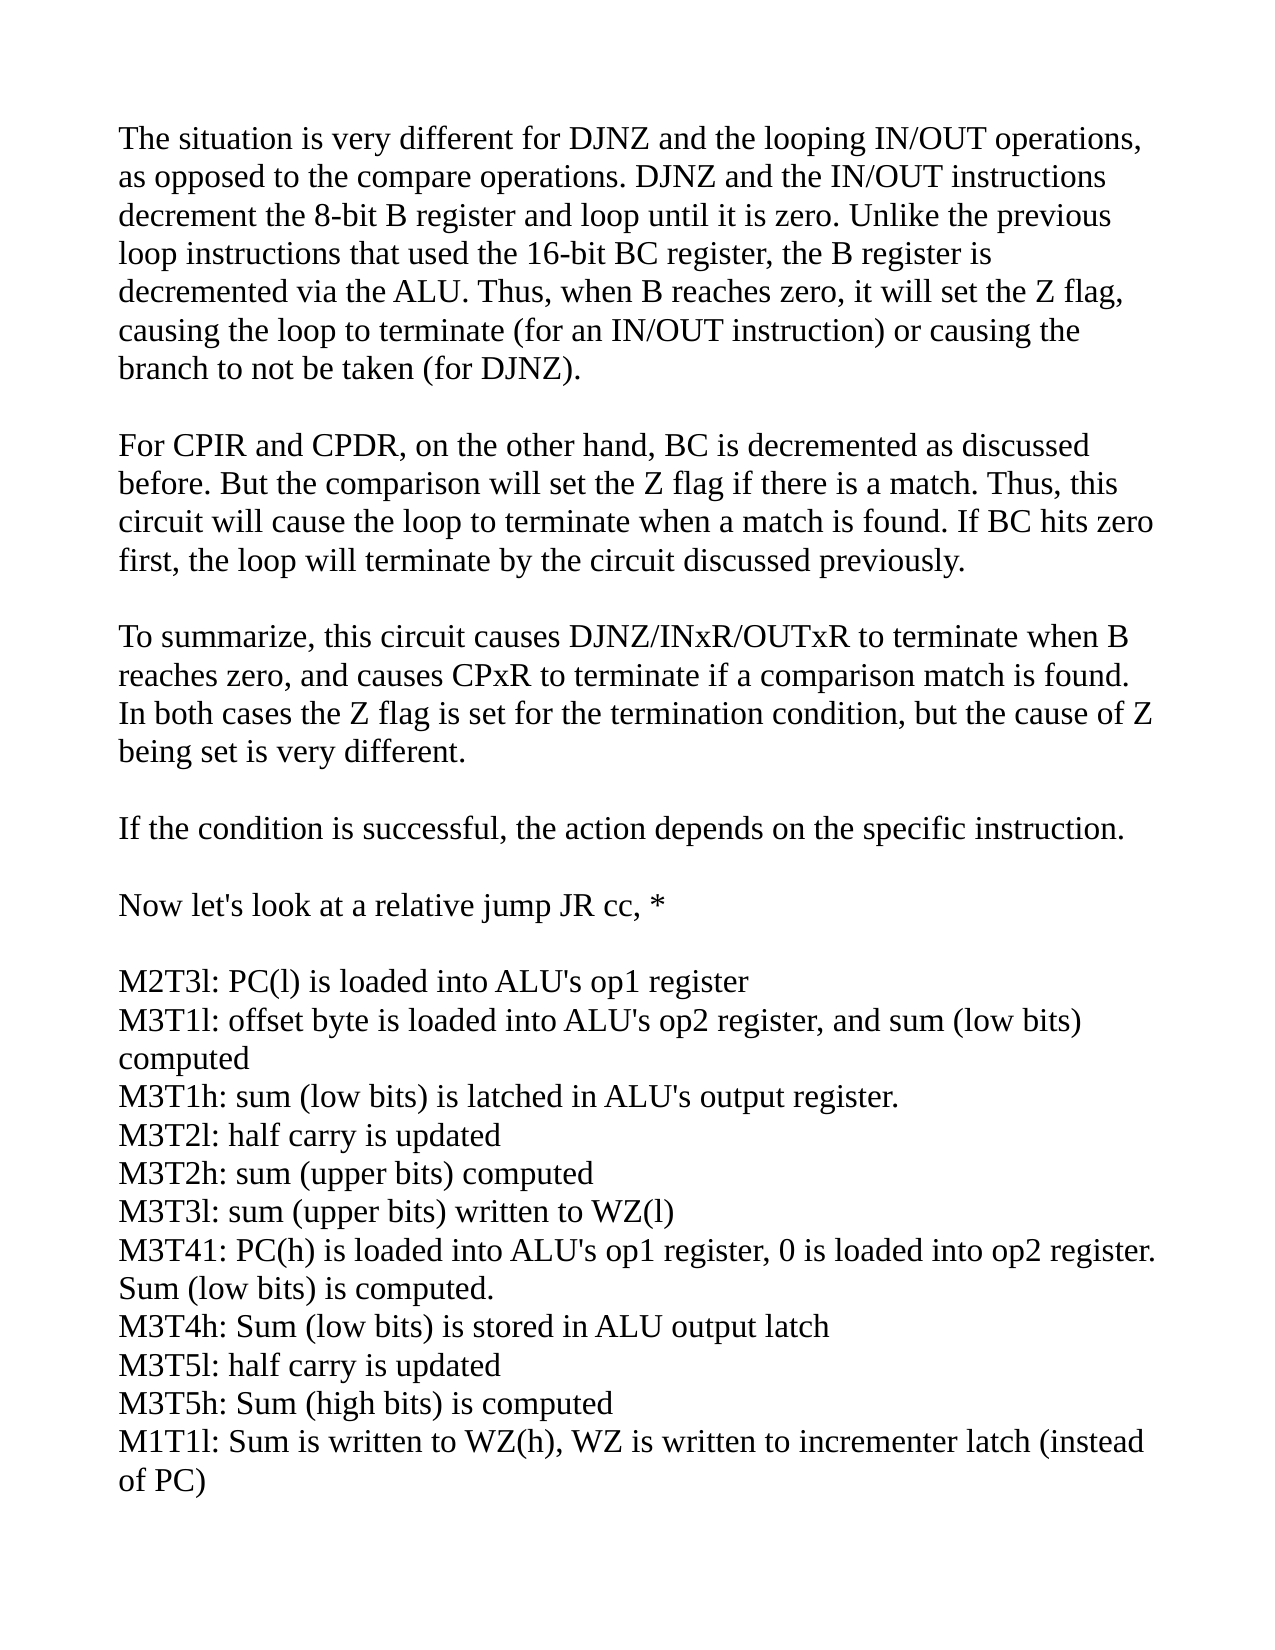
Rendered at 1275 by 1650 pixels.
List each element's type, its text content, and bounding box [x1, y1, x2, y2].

text If the condition is successful, the action depends on the specific instruction. [118, 808, 1157, 846]
text For CPIR and CPDR, on the other hand, BC is decremented as discussed before. But the comparison will set the Z flag if there is a match. Thus, this circuit will cause the loop to terminate when a match is found. If BC hits zero first, the loop will terminate by the circuit discussed previously. [118, 425, 1157, 578]
text Now let's look at a relative jump JR cc, * [118, 885, 1157, 923]
text M3T5h: Sum (high bits) is computed [118, 1383, 1157, 1421]
text M1T1l: Sum is written to WZ(h), WZ is written to incrementer latch (instead of PC) [118, 1421, 1157, 1498]
text M3T3l: sum (upper bits) written to WZ(l) [118, 1191, 1157, 1230]
text The situation is very different for DJNZ and the looping IN/OUT operations, as opposed to the compare operations. DJNZ and the IN/OUT instructions decrement the 8-bit B register and loop until it is zero. Unlike the previous loop instructions that used the 16-bit BC register, the B register is decremented via the ALU. Thus, when B reaches zero, it will set the Z flag, causing the loop to terminate (for an IN/OUT instruction) or causing the branch to not be taken (for DJNZ). [118, 118, 1157, 386]
text M3T2l: half carry is updated [118, 1115, 1157, 1153]
text M3T41: PC(h) is loaded into ALU's op1 register, 0 is loaded into op2 register. Sum (low bits) is computed. [118, 1230, 1157, 1306]
text M3T4h: Sum (low bits) is stored in ALU output latch [118, 1306, 1157, 1345]
text M3T5l: half carry is updated [118, 1345, 1157, 1383]
text To summarize, this circuit causes DJNZ/INxR/OUTxR to terminate when B reaches zero, and causes CPxR to terminate if a comparison match is found. In both cases the Z flag is set for the termination condition, but the cause of Z being set is very different. [118, 616, 1157, 770]
text M3T2h: sum (upper bits) computed [118, 1153, 1157, 1191]
text M3T1h: sum (low bits) is latched in ALU's output register. [118, 1076, 1157, 1115]
text M3T1l: offset byte is loaded into ALU's op2 register, and sum (low bits) computed [118, 1000, 1157, 1076]
text M2T3l: PC(l) is loaded into ALU's op1 register [118, 961, 1157, 1000]
